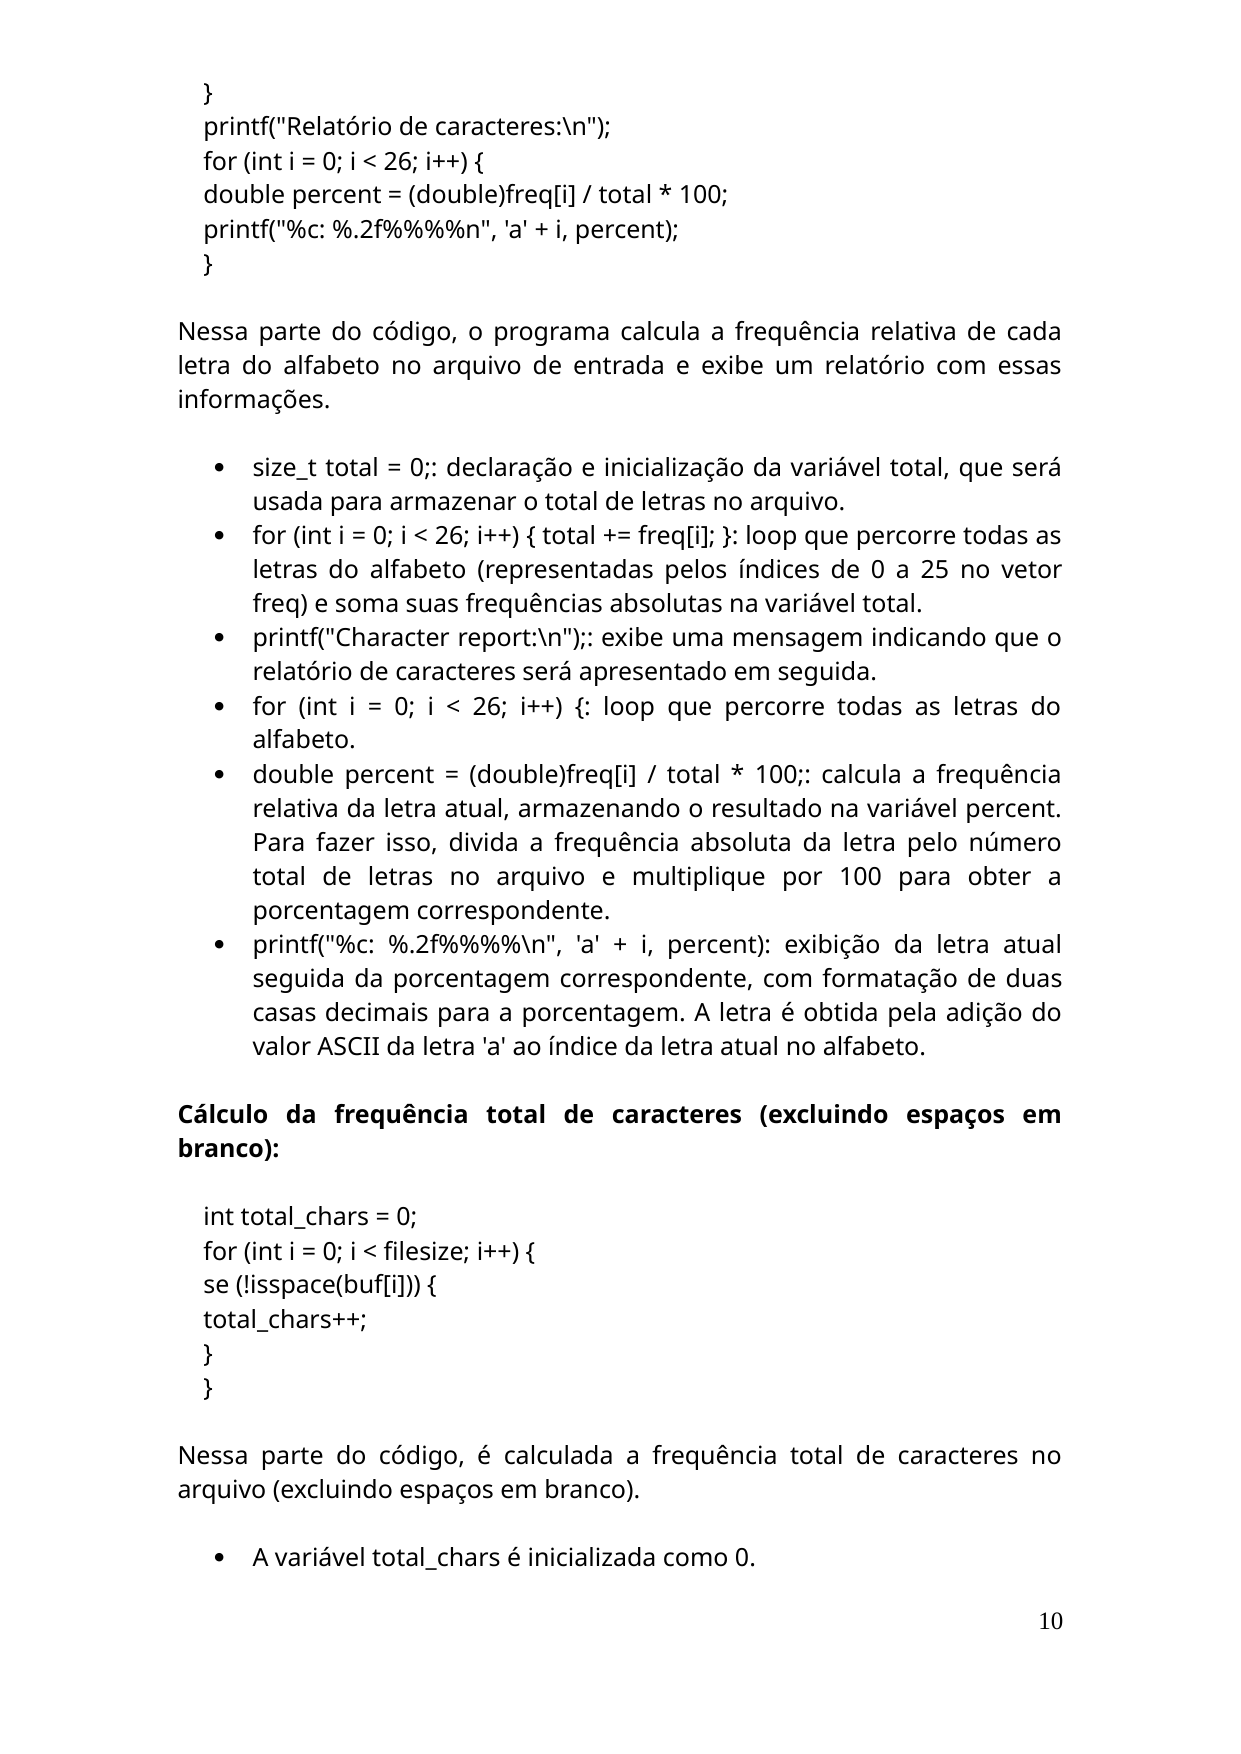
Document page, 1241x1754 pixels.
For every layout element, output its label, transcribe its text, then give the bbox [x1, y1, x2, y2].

text int total_chars = 0; [177, 1199, 1063, 1233]
text } [177, 75, 1063, 109]
text double percent = (double)freq[i] / total * 100; [177, 177, 1063, 211]
text } [177, 245, 1063, 279]
list printf("%c: %.2f%%%%\n", 'a' + i, percent): exibição da letra atual seguida da porcentagem correspondente, com formatação de duas casas decimais para a porcentagem. A letra é obtida pela adição do valor ASCII da letra 'a' ao índice da letra atual no alfabeto. [215, 927, 1063, 1063]
text Nessa parte do código, o programa calcula a frequência relativa de cada letra do alfabeto no arquivo de entrada e exibe um relatório com essas informações. [177, 313, 1063, 416]
list for (int i = 0; i < 26; i++) { total += freq[i]; }: loop que percorre todas as letras do alfabeto (representadas pelos índices de 0 a 25 no vetor freq) e soma suas frequências absolutas na variável total. [215, 518, 1063, 620]
text } [177, 1369, 1063, 1403]
list printf("Character report:\n");: exibe uma mensagem indicando que o relatório de caracteres será apresentado em seguida. [215, 620, 1063, 688]
text } [177, 1335, 1063, 1369]
list for (int i = 0; i < 26; i++) {: loop que percorre todas as letras do alfabeto. [215, 688, 1063, 756]
text for (int i = 0; i < 26; i++) { [177, 143, 1063, 177]
text printf("Relatório de caracteres:\n"); [177, 109, 1063, 143]
list A variável total_chars é inicializada como 0. [215, 1540, 1063, 1574]
text printf("%c: %.2f%%%%n", 'a' + i, percent); [177, 211, 1063, 245]
text total_chars++; [177, 1301, 1063, 1335]
list size_t total = 0;: declaração e inicialização da variável total, que será usada para armazenar o total de letras no arquivo. [215, 450, 1063, 518]
text Nessa parte do código, é calculada a frequência total de caracteres no arquivo (excluindo espaços em branco). [177, 1437, 1063, 1506]
text se (!isspace(buf[i])) { [177, 1267, 1063, 1301]
text for (int i = 0; i < filesize; i++) { [177, 1233, 1063, 1267]
text Cálculo da frequência total de caracteres (excluindo espaços em branco): [177, 1097, 1063, 1165]
list double percent = (double)freq[i] / total * 100;: calcula a frequência relativa da letra atual, armazenando o resultado na variável percent. Para fazer isso, divida a frequência absoluta da letra pelo número total de letras no arquivo e multiplique por 100 para obter a porcentagem correspondente. [215, 756, 1063, 927]
